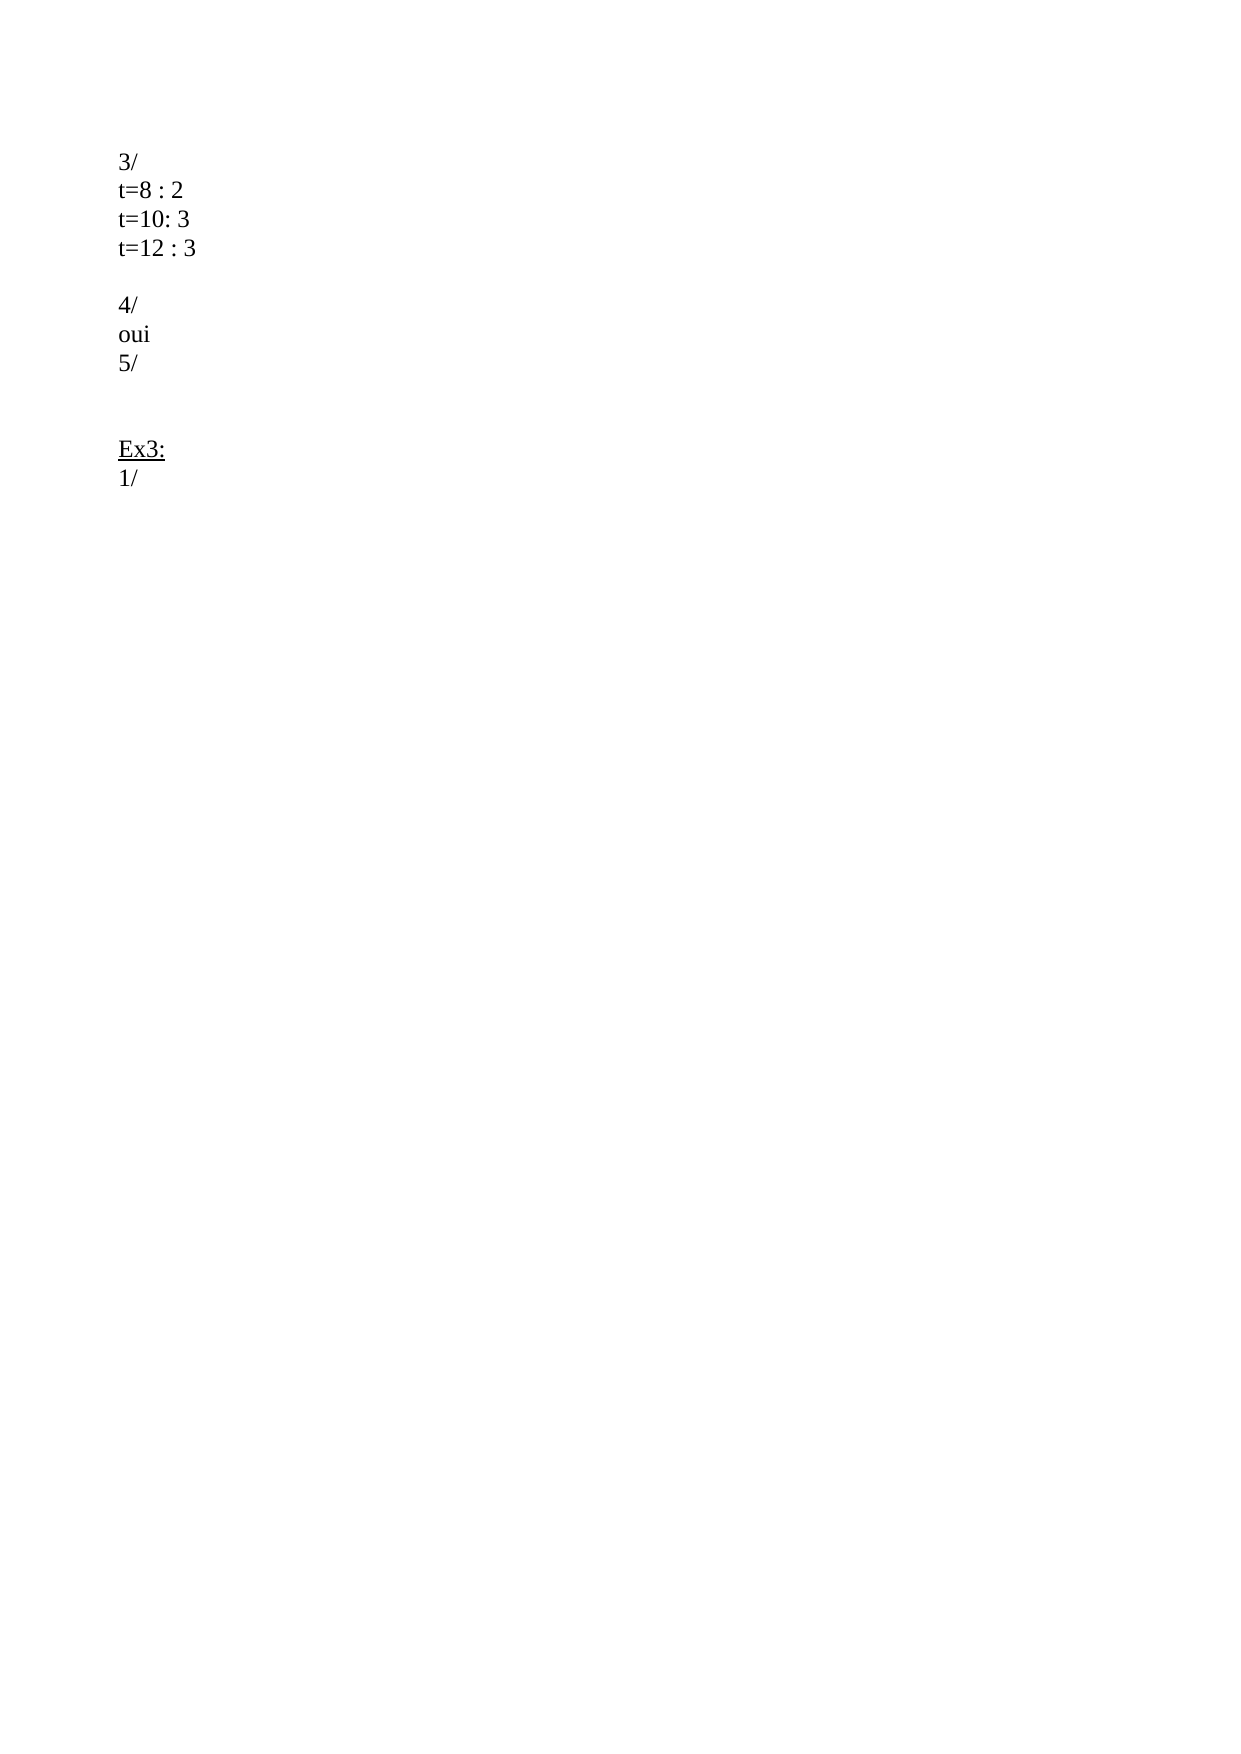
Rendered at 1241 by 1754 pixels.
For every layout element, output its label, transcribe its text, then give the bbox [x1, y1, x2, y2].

text 4/ [118, 291, 1122, 319]
text 5/ [118, 348, 1122, 377]
text t=10: 3 [118, 204, 1122, 233]
text oui [118, 319, 1122, 348]
text 3/ [118, 147, 1122, 176]
text 1/ [118, 463, 1122, 492]
text t=12 : 3 [118, 233, 1122, 262]
text Ex3: [118, 434, 1122, 463]
text t=8 : 2 [118, 176, 1122, 204]
